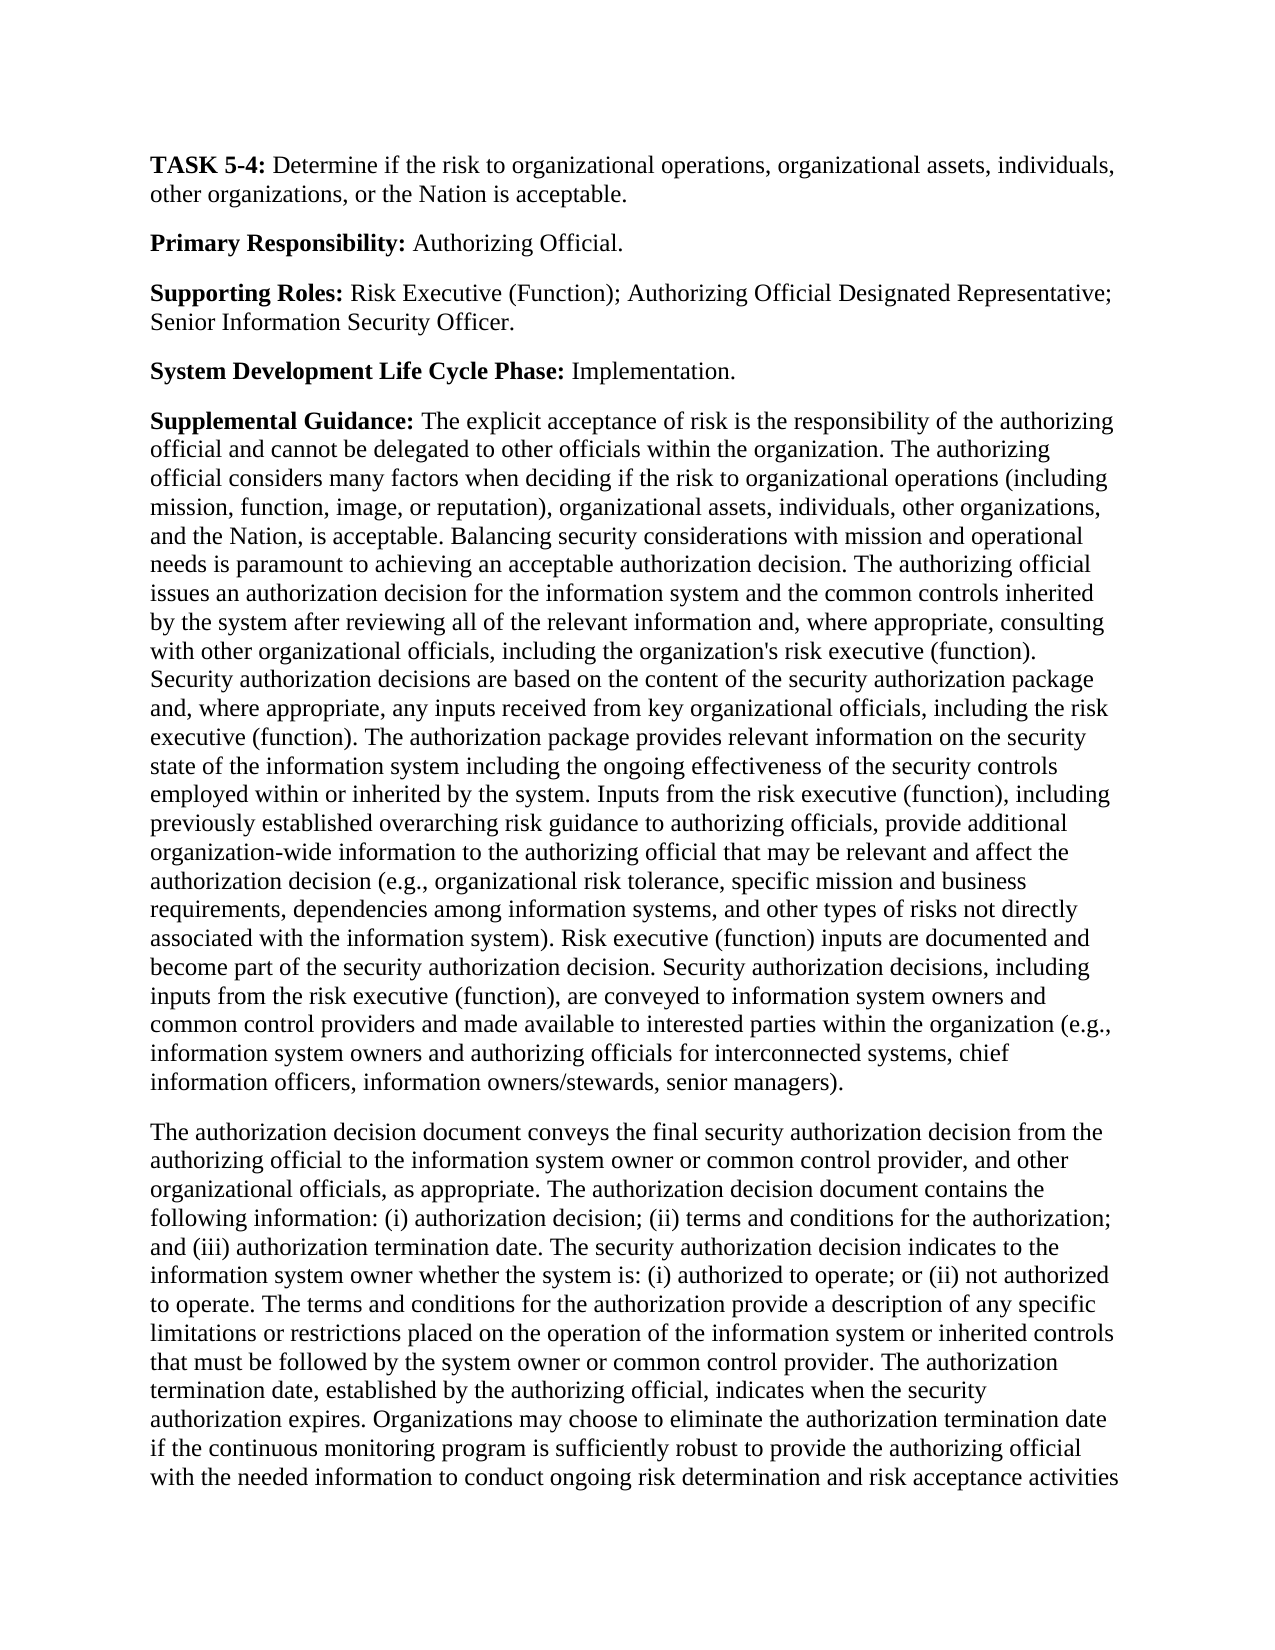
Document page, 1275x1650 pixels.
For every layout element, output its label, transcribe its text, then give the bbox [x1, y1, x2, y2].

text Primary Responsibility: Authorizing Official. [150, 228, 1125, 257]
text Supplemental Guidance: The explicit acceptance of risk is the responsibility of the authorizing official and cannot be delegated to other officials within the organization. The authorizing official considers many factors when deciding if the risk to organizational operations (including mission, function, image, or reputation), organizational assets, individuals, other organizations, and the Nation, is acceptable. Balancing security considerations with mission and operational needs is paramount to achieving an acceptable authorization decision. The authorizing official issues an authorization decision for the information system and the common controls inherited by the system after reviewing all of the relevant information and, where appropriate, consulting with other organizational officials, including the organization's risk executive (function). Security authorization decisions are based on the content of the security authorization package and, where appropriate, any inputs received from key organizational officials, including the risk executive (function). The authorization package provides relevant information on the security state of the information system including the ongoing effectiveness of the security controls employed within or inherited by the system. Inputs from the risk executive (function), including previously established overarching risk guidance to authorizing officials, provide additional organization-wide information to the authorizing official that may be relevant and affect the authorization decision (e.g., organizational risk tolerance, specific mission and business requirements, dependencies among information systems, and other types of risks not directly associated with the information system). Risk executive (function) inputs are documented and become part of the security authorization decision. Security authorization decisions, including inputs from the risk executive (function), are conveyed to information system owners and common control providers and made available to interested parties within the organization (e.g., information system owners and authorizing officials for interconnected systems, chief information officers, information owners/stewards, senior managers). [150, 406, 1125, 1096]
text The authorization decision document conveys the final security authorization decision from the authorizing official to the information system owner or common control provider, and other organizational officials, as appropriate. The authorization decision document contains the following information: (i) authorization decision; (ii) terms and conditions for the authorization; and (iii) authorization termination date. The security authorization decision indicates to the information system owner whether the system is: (i) authorized to operate; or (ii) not authorized to operate. The terms and conditions for the authorization provide a description of any specific limitations or restrictions placed on the operation of the information system or inherited controls that must be followed by the system owner or common control provider. The authorization termination date, established by the authorizing official, indicates when the security authorization expires. Organizations may choose to eliminate the authorization termination date if the continuous monitoring program is sufficiently robust to provide the authorizing official with the needed information to conduct ongoing risk determination and risk acceptance activities [150, 1117, 1125, 1490]
text System Development Life Cycle Phase: Implementation. [150, 356, 1125, 385]
text Supporting Roles: Risk Executive (Function); Authorizing Official Designated Representative; Senior Information Security Officer. [150, 278, 1125, 335]
text TASK 5-4: Determine if the risk to organizational operations, organizational assets, individuals, other organizations, or the Nation is acceptable. [150, 150, 1125, 207]
